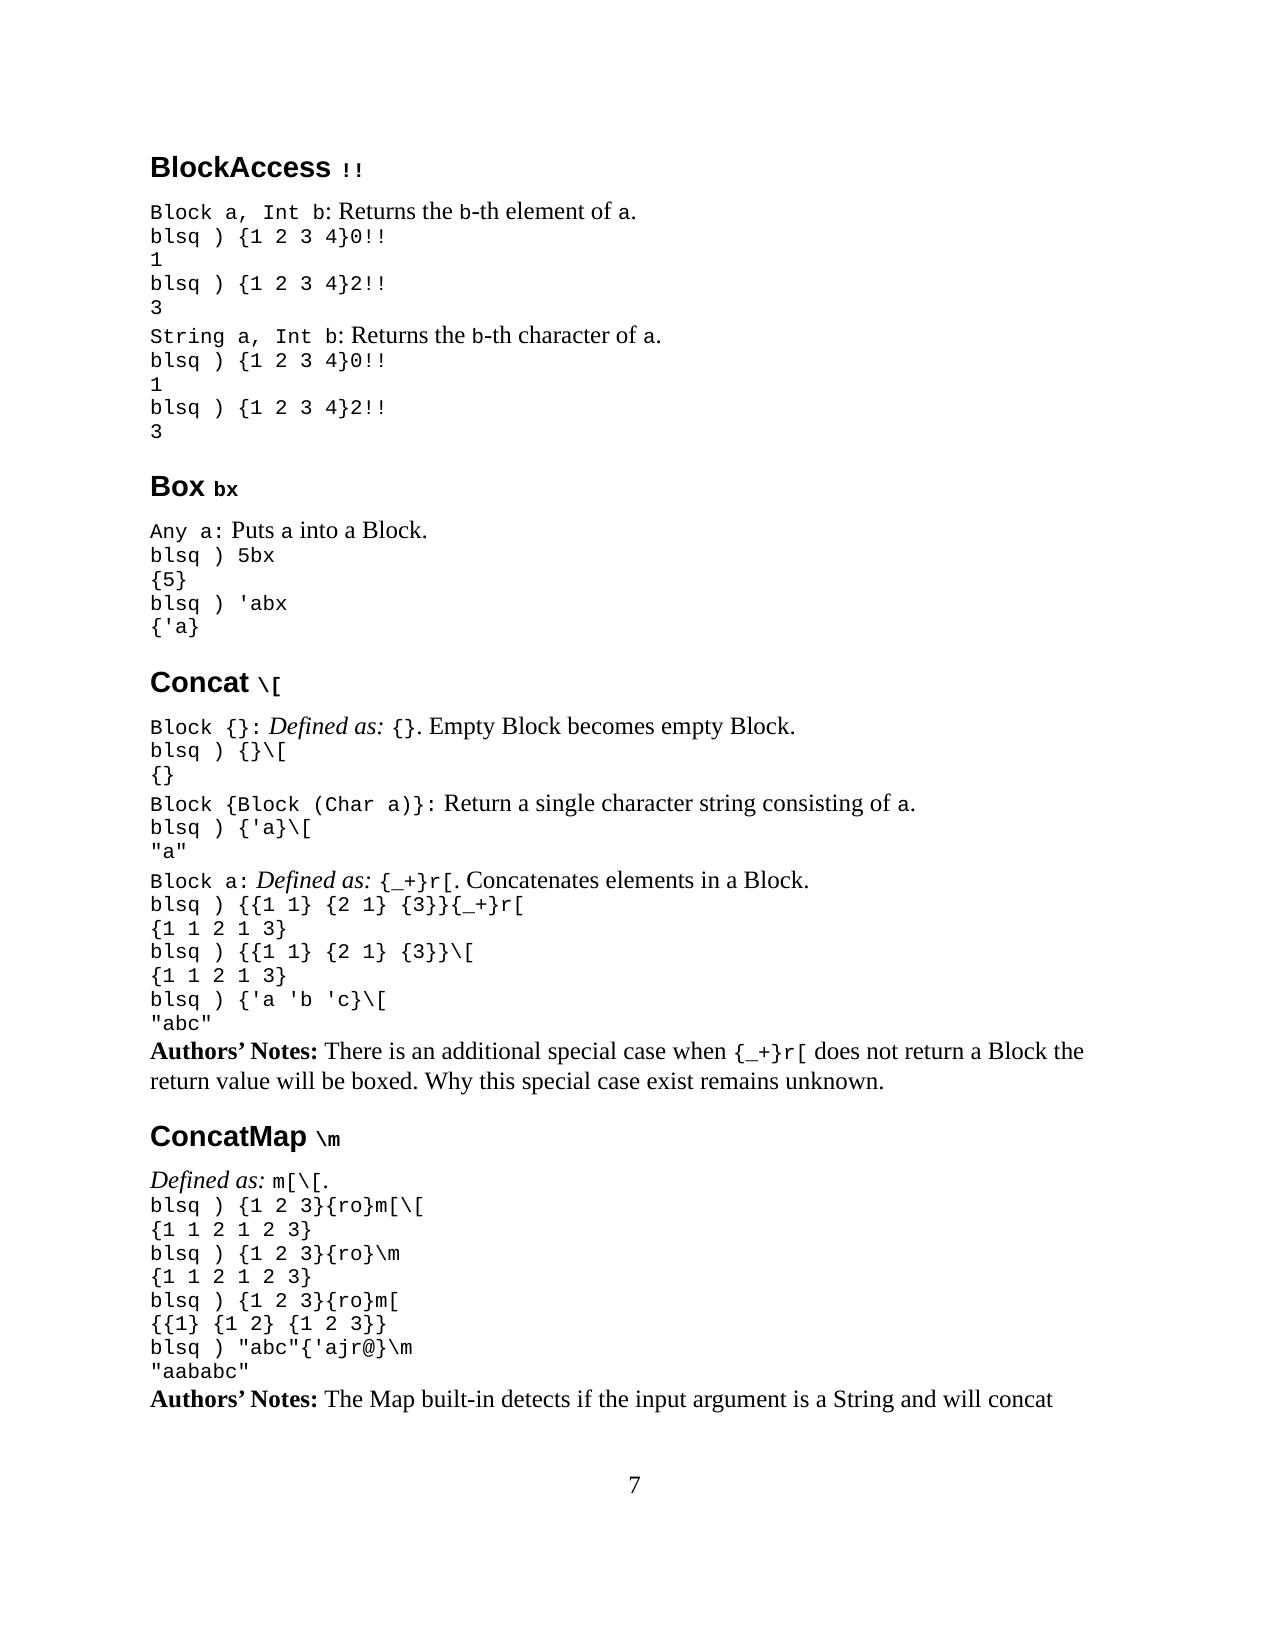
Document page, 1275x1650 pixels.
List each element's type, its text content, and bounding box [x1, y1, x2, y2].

text 3 [150, 421, 1125, 444]
subtitle Concat \[ [150, 665, 1125, 698]
text "aababc" [150, 1361, 1125, 1384]
text Any a: Puts a into a Block. [150, 516, 1125, 545]
text blsq ) "abc"{'ajr@}\m [150, 1337, 1125, 1361]
text blsq ) 5bx [150, 545, 1125, 569]
text Block a, Int b: Returns the b-th element of a. [150, 196, 1125, 226]
text Authors’ Notes: The Map built-in detects if the input argument is a String and will concat [150, 1384, 1125, 1413]
text Defined as: m[\[. [150, 1166, 1125, 1195]
text 1 [150, 373, 1125, 397]
text Block {Block (Char a)}: Return a single character string consisting of a. [150, 788, 1125, 817]
text blsq ) {1 2 3}{ro}\m [150, 1242, 1125, 1266]
subtitle BlockAccess !! [150, 150, 1125, 184]
text blsq ) {1 2 3 4}0!! [150, 350, 1125, 373]
text {1 1 2 1 2 3} [150, 1266, 1125, 1290]
text blsq ) {{1 1} {2 1} {3}}\[ [150, 942, 1125, 965]
text 3 [150, 297, 1125, 320]
text blsq ) {'a}\[ [150, 817, 1125, 841]
text blsq ) {1 2 3}{ro}m[ [150, 1290, 1125, 1313]
text {} [150, 764, 1125, 788]
text blsq ) {1 2 3 4}2!! [150, 397, 1125, 421]
text "a" [150, 841, 1125, 865]
text {{1} {1 2} {1 2 3}} [150, 1313, 1125, 1337]
text blsq ) 'abx [150, 592, 1125, 616]
text Block {}: Defined as: {}. Empty Block becomes empty Block. [150, 711, 1125, 741]
text blsq ) {1 2 3 4}2!! [150, 273, 1125, 297]
text blsq ) {1 2 3 4}0!! [150, 226, 1125, 249]
text blsq ) {}\[ [150, 741, 1125, 764]
text {1 1 2 1 3} [150, 965, 1125, 989]
subtitle Box bx [150, 469, 1125, 503]
text 1 [150, 249, 1125, 273]
text {1 1 2 1 3} [150, 918, 1125, 942]
text "abc" [150, 1012, 1125, 1036]
text blsq ) {{1 1} {2 1} {3}}{_+}r[ [150, 894, 1125, 918]
text Block a: Defined as: {_+}r[. Concatenates elements in a Block. [150, 865, 1125, 894]
text String a, Int b: Returns the b-th character of a. [150, 320, 1125, 350]
text blsq ) {1 2 3}{ro}m[\[ [150, 1195, 1125, 1219]
text {1 1 2 1 2 3} [150, 1219, 1125, 1242]
text Authors’ Notes: There is an additional special case when {_+}r[ does not return a Block the return value will be boxed. Why this special case exist remains unknown. [150, 1036, 1125, 1094]
text blsq ) {'a 'b 'c}\[ [150, 989, 1125, 1012]
text {5} [150, 569, 1125, 592]
text {'a} [150, 616, 1125, 640]
subtitle ConcatMap \m [150, 1119, 1125, 1153]
